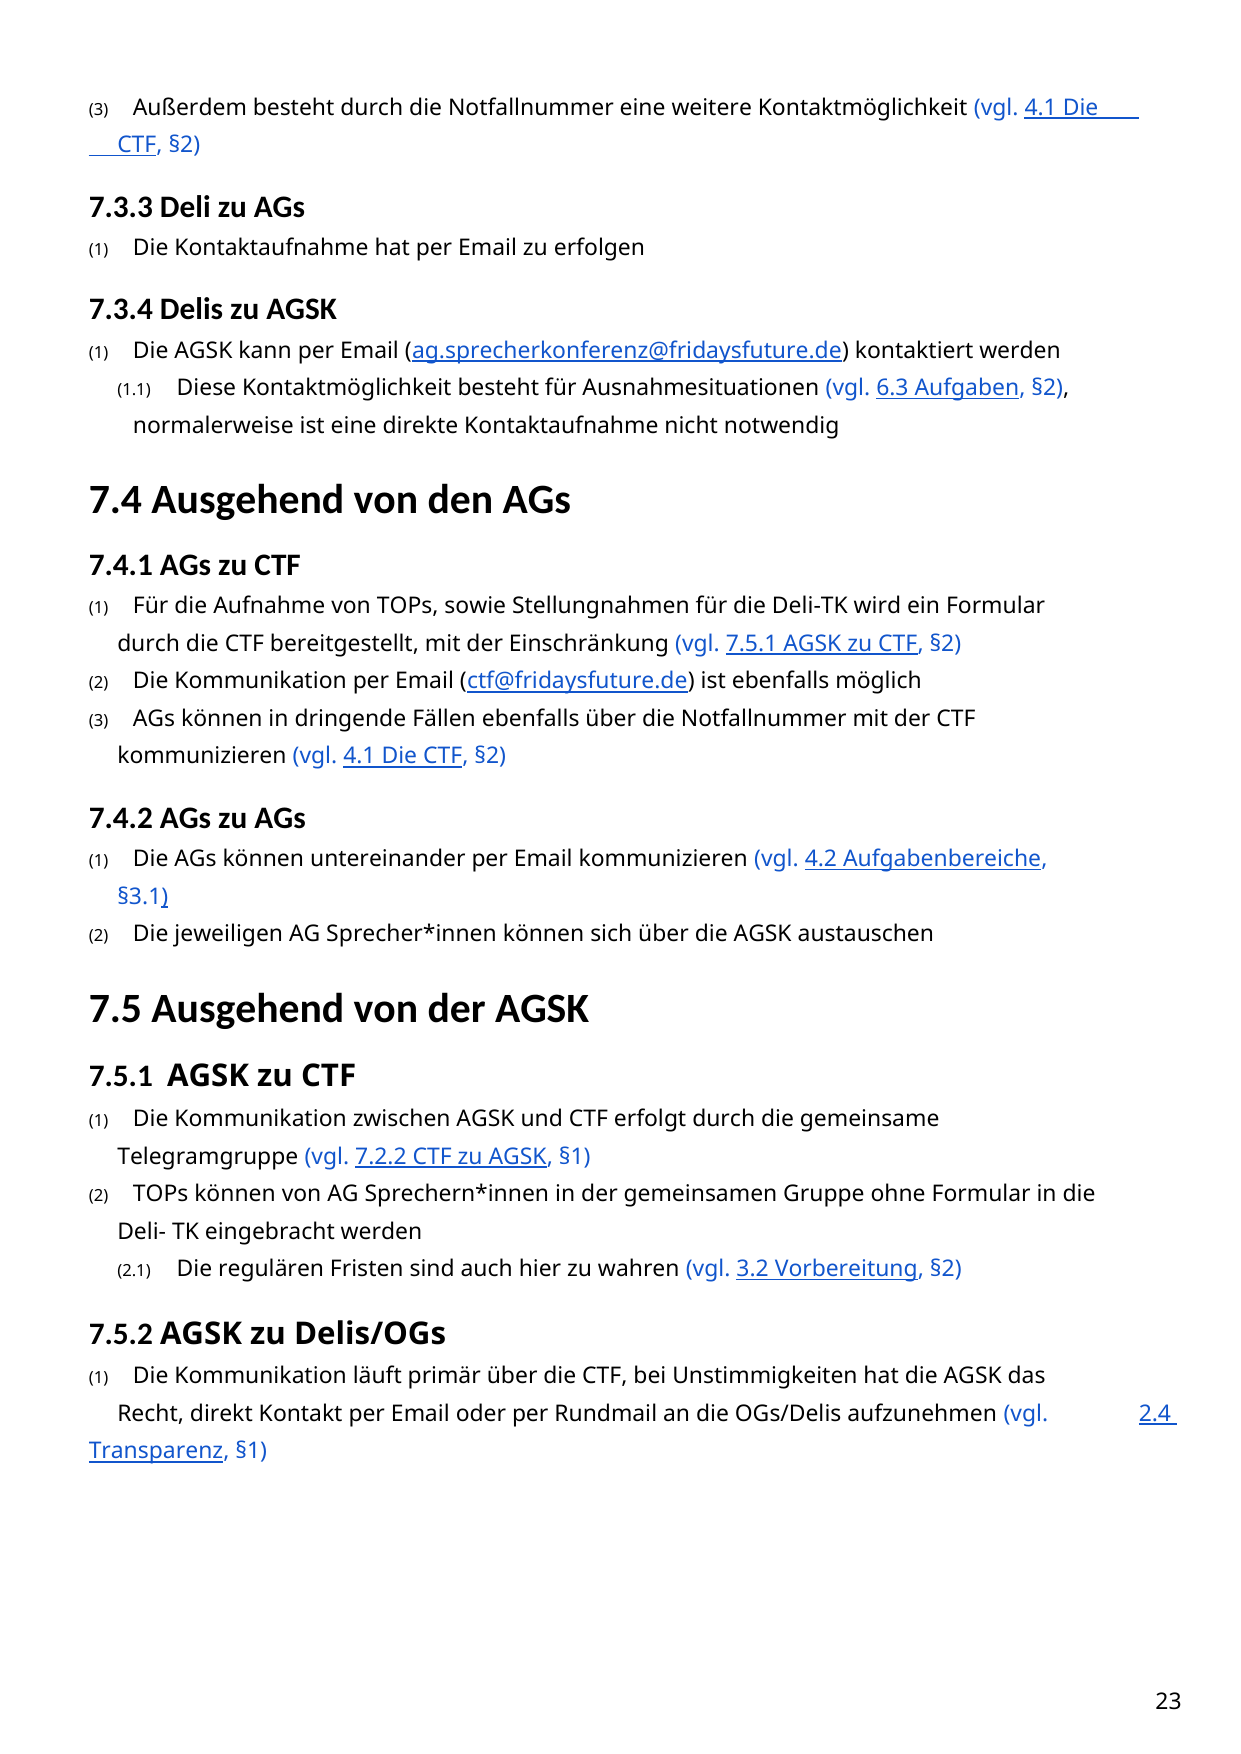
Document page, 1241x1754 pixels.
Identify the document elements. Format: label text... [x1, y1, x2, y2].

text (3) AGs können in dringende Fällen ebenfalls über die Notfallnummer mit der CTF kommunizieren (vgl. 4.1 Die CTF, §2) [88, 702, 1181, 771]
subtitle 7.5.2 AGSK zu Delis/OGs [88, 1311, 1181, 1353]
text (1) Die Kommunikation zwischen AGSK und CTF erfolgt durch die gemeinsame Telegramgruppe (vgl. 7.2.2 CTF zu AGSK, §1) [88, 1102, 1181, 1171]
text (1) Für die Aufnahme von TOPs, sowie Stellungnahmen für die Deli-TK wird ein Formular durch die CTF bereitgestellt, mit der Einschränkung (vgl. 7.5.1 AGSK zu CTF, §2) [88, 589, 1181, 658]
subtitle 7.3.4 Delis zu AGSK [88, 289, 1181, 328]
text (2) Die jeweiligen AG Sprecher*innen können sich über die AGSK austauschen [88, 917, 1181, 948]
text (1) Die AGSK kann per Email (ag.sprecherkonferenz@fridaysfuture.de) kontaktiert werden [88, 334, 1181, 365]
text (2) Die Kommunikation per Email (ctf@fridaysfuture.de) ist ebenfalls möglich [88, 664, 1181, 696]
text (1.1) Diese Kontaktmöglichkeit besteht für Ausnahmesituationen (vgl. 6.3 Aufgaben, §2), normalerweise ist eine direkte Kontaktaufnahme nicht notwendig [88, 371, 1181, 440]
subtitle 7.5.1 AGSK zu CTF [88, 1053, 1181, 1096]
text (3) Außerdem besteht durch die Notfallnummer eine weitere Kontaktmöglichkeit (vgl. 4.1 Die CTF, §2) [88, 91, 1181, 160]
text (1) Die Kontaktaufnahme hat per Email zu erfolgen [88, 231, 1181, 262]
subtitle 7.5 Ausgehend von der AGSK [88, 982, 1181, 1033]
subtitle 7.4 Ausgehend von den AGs [88, 473, 1181, 524]
subtitle 7.4.2 AGs zu AGs [88, 798, 1181, 836]
subtitle 7.4.1 AGs zu CTF [88, 545, 1181, 583]
text (2) TOPs können von AG Sprechern*innen in der gemeinsamen Gruppe ohne Formular in die Deli- TK eingebracht werden [88, 1177, 1181, 1246]
text (1) Die AGs können untereinander per Email kommunizieren (vgl. 4.2 Aufgabenbereiche, §3.1) [88, 842, 1181, 911]
subtitle 7.3.3 Deli zu AGs [88, 187, 1181, 225]
text (1) Die Kommunikation läuft primär über die CTF, bei Unstimmigkeiten hat die AGSK das Recht, direkt Kontakt per Email oder per Rundmail an die OGs/Delis aufzunehmen (vgl. 2.4 Transparenz, §1) [88, 1359, 1181, 1466]
text (2.1) Die regulären Fristen sind auch hier zu wahren (vgl. 3.2 Vorbereitung, §2) [88, 1252, 1181, 1283]
